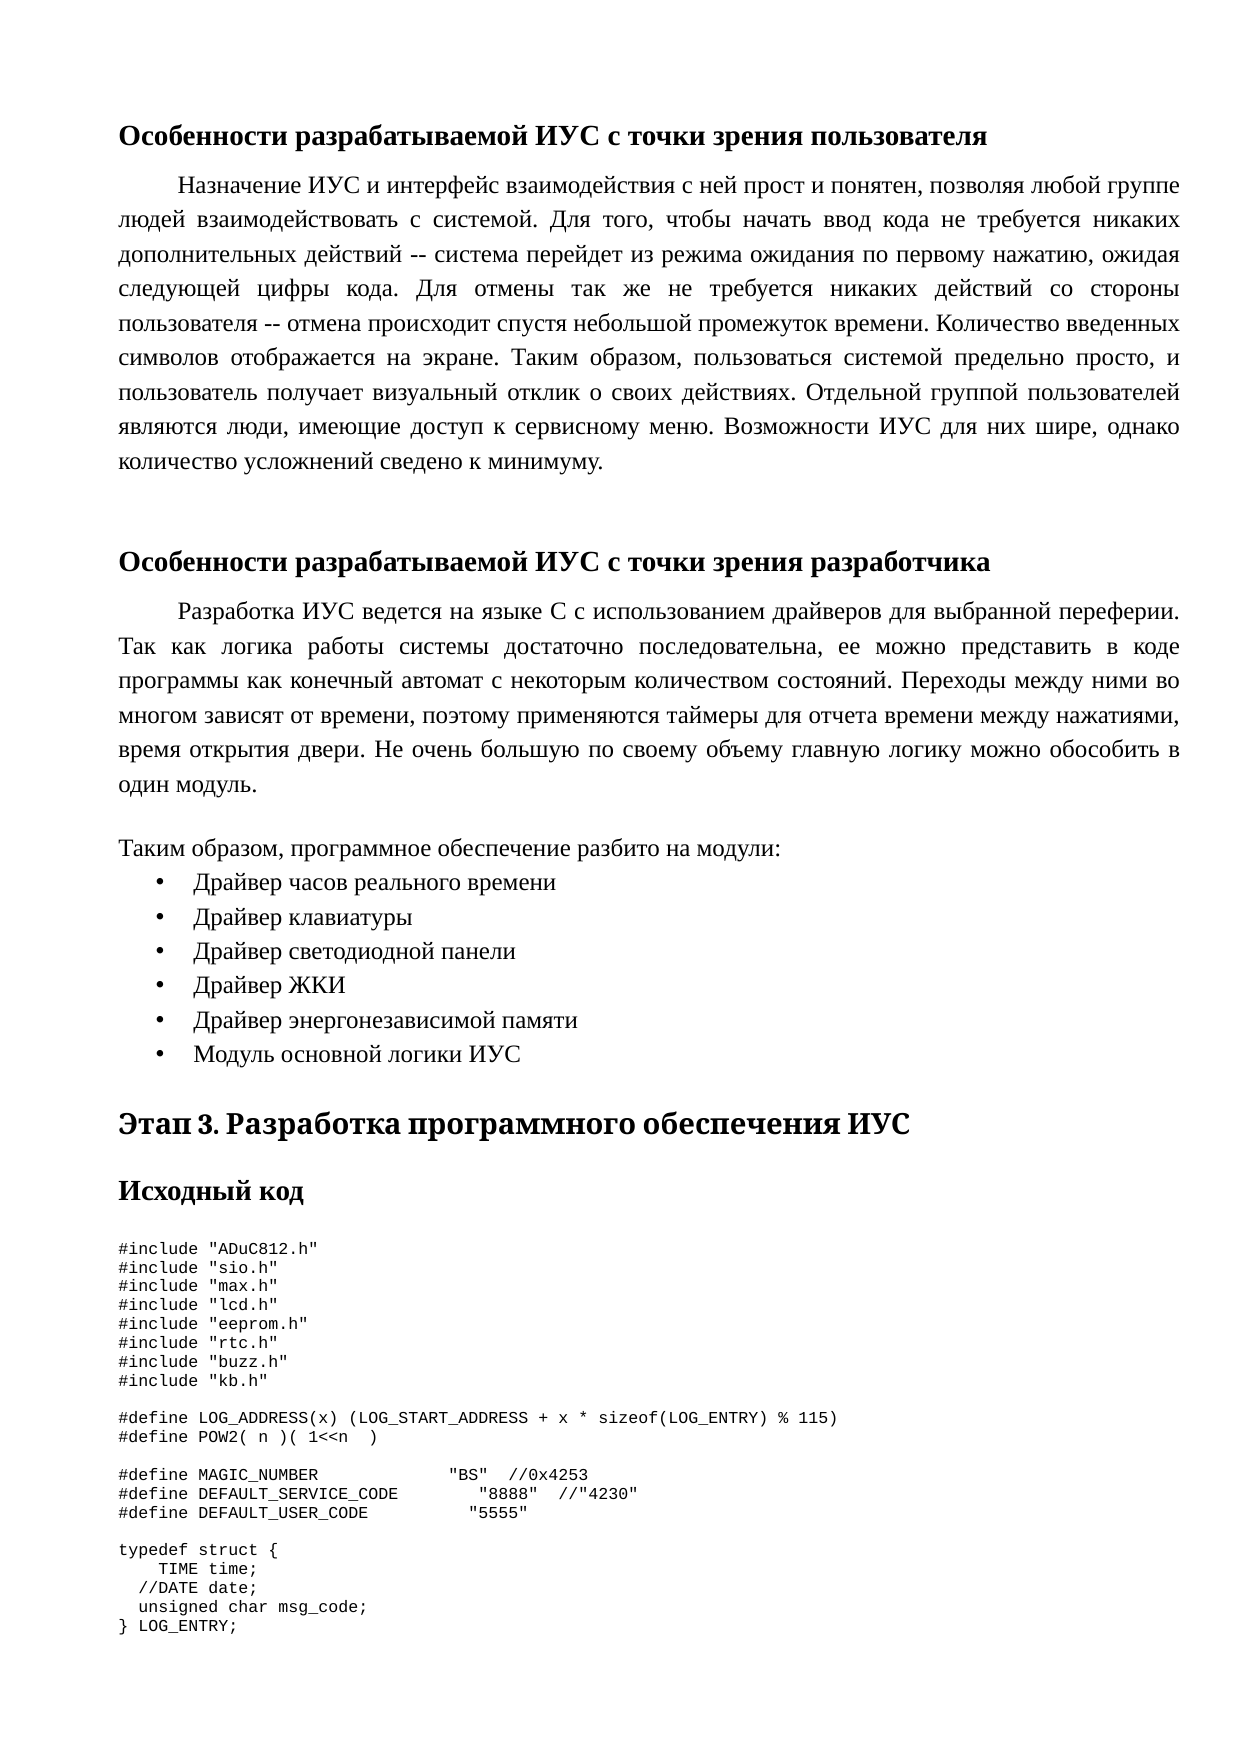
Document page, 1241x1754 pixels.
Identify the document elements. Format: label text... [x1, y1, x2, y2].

text Особенности разрабатываемой ИУС с точки зрения разработчика [118, 544, 1181, 578]
text Особенности разрабатываемой ИУС с точки зрения пользователя [118, 118, 1181, 152]
list Модуль основной логики ИУС [156, 1039, 1181, 1068]
text Таким образом, программное обеспечение разбито на модули: [118, 833, 1181, 861]
text Назначение ИУС и интерфейс взаимодействия с ней прост и понятен, позволяя любой группе людей взаимодействовать с системой. Для того, чтобы начать ввод кода не требуется никаких дополнительных действий -- система перейдет из режима ожидания по первому нажатию, ожидая следующей цифры кода. Для отмены так же не требуется никаких действий со стороны пользователя -- отмена происходит спустя небольшой промежуток времени. Количество введенных символов отображается на экране. Таким образом, пользоваться системой предельно просто, и пользователь получает визуальный отклик о своих действиях. Отдельной группой пользователей являются люди, имеющие доступ к сервисному меню. Возможности ИУС для них шире, однако количество усложнений сведено к минимуму. [118, 170, 1181, 475]
text #define DEFAULT_SERVICE_CODE "8888" //"4230" [118, 1485, 1181, 1504]
text Разработка ИУС ведется на языке C с использованием драйверов для выбранной переферии. Так как логика работы системы достаточно последовательна, ее можно представить в коде программы как конечный автомат с некоторым количеством состояний. Переходы между ними во многом зависят от времени, поэтому применяются таймеры для отчета времени между нажатиями, время открытия двери. Не очень большую по своему объему главную логику можно обособить в один модуль. [118, 596, 1181, 797]
text #define MAGIC_NUMBER "BS" //0x4253 [118, 1467, 1181, 1485]
text Этап 3. Разработка программного обеспечения ИУС [118, 1108, 1181, 1142]
text #include "max.h" [118, 1278, 1181, 1297]
list Драйвер ЖКИ [156, 971, 1181, 999]
text #include "eeprom.h" [118, 1316, 1181, 1334]
list Драйвер часов реального времени [156, 867, 1181, 896]
text typedef struct { [118, 1542, 1181, 1561]
text //DATE date; [118, 1580, 1181, 1598]
text #include "ADuC812.h" [118, 1240, 1181, 1259]
text } LOG_ENTRY; [118, 1617, 1181, 1636]
text #include "sio.h" [118, 1259, 1181, 1278]
list Драйвер клавиатуры [156, 902, 1181, 930]
text #include "rtc.h" [118, 1334, 1181, 1353]
text Исходный код [118, 1173, 1181, 1207]
text TIME time; [118, 1561, 1181, 1580]
list Драйвер энергонезависимой памяти [156, 1005, 1181, 1034]
text #include "kb.h" [118, 1372, 1181, 1391]
list Драйвер светодиодной панели [156, 936, 1181, 965]
text #define POW2( n )( 1<<n ) [118, 1429, 1181, 1448]
text unsigned char msg_code; [118, 1598, 1181, 1617]
text #define DEFAULT_USER_CODE "5555" [118, 1504, 1181, 1523]
text #define LOG_ADDRESS(x) (LOG_START_ADDRESS + x * sizeof(LOG_ENTRY) % 115) [118, 1410, 1181, 1429]
text #include "lcd.h" [118, 1297, 1181, 1316]
text #include "buzz.h" [118, 1353, 1181, 1372]
